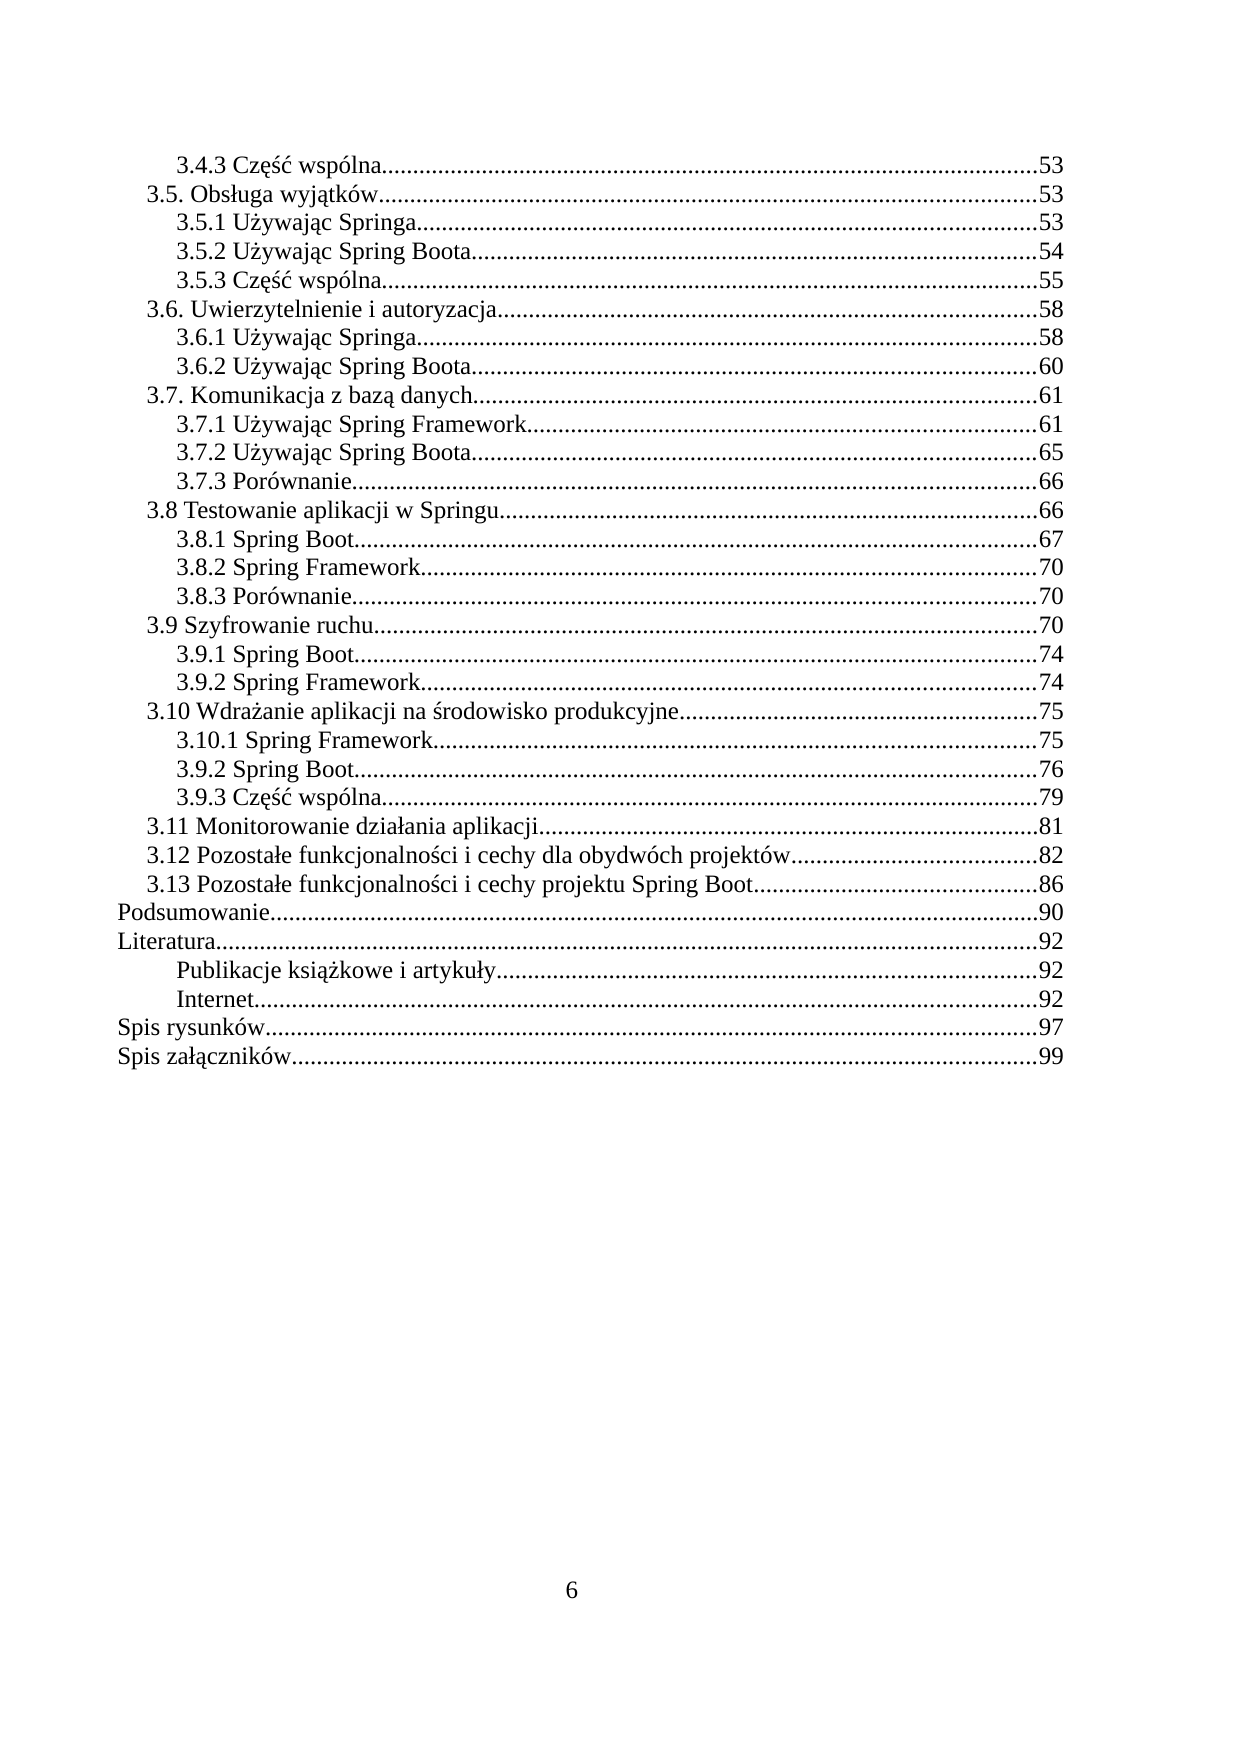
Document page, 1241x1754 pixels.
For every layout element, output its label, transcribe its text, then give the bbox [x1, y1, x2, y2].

text 3.8.1 Spring Boot 67 [176, 524, 1063, 552]
text 3.8.3 Porównanie 70 [176, 581, 1063, 610]
text Spis załączników 99 [117, 1041, 1063, 1070]
text 3.10 Wdrażanie aplikacji na środowisko produkcyjne 75 [146, 696, 1063, 725]
text 3.13 Pozostałe funkcjonalności i cechy projektu Spring Boot 86 [146, 869, 1063, 897]
text Literatura 92 [117, 926, 1063, 955]
text 3.6. Uwierzytelnienie i autoryzacja 58 [146, 294, 1063, 322]
text 3.6.1 Używając Springa 58 [176, 322, 1063, 351]
text 3.5.2 Używając Spring Boota 54 [176, 236, 1063, 265]
text 3.9.2 Spring Boot 76 [176, 754, 1063, 782]
text 3.5.1 Używając Springa 53 [176, 207, 1063, 236]
text 3.11 Monitorowanie działania aplikacji 81 [146, 811, 1063, 840]
text 3.5. Obsługa wyjątków 53 [146, 179, 1063, 207]
text 3.10.1 Spring Framework 75 [176, 725, 1063, 754]
text 3.9.1 Spring Boot 74 [176, 639, 1063, 667]
text Internet 92 [176, 984, 1063, 1012]
text 3.9 Szyfrowanie ruchu 70 [146, 610, 1063, 639]
text 3.5.3 Część wspólna 55 [176, 265, 1063, 294]
text Podsumowanie 90 [117, 897, 1063, 926]
text 3.7. Komunikacja z bazą danych 61 [146, 380, 1063, 409]
text 3.4.3 Część wspólna 53 [176, 150, 1063, 179]
text 3.12 Pozostałe funkcjonalności i cechy dla obydwóch projektów 82 [146, 840, 1063, 869]
text 3.7.2 Używając Spring Boota 65 [176, 437, 1063, 466]
text 3.6.2 Używając Spring Boota 60 [176, 351, 1063, 380]
text 3.8.2 Spring Framework 70 [176, 552, 1063, 581]
text 3.9.2 Spring Framework 74 [176, 667, 1063, 696]
text Publikacje książkowe i artykuły 92 [176, 955, 1063, 984]
text 3.7.1 Używając Spring Framework 61 [176, 409, 1063, 437]
text 3.7.3 Porównanie 66 [176, 466, 1063, 495]
text 3.8 Testowanie aplikacji w Springu 66 [146, 495, 1063, 524]
text 3.9.3 Część wspólna 79 [176, 782, 1063, 811]
text Spis rysunków 97 [117, 1012, 1063, 1041]
